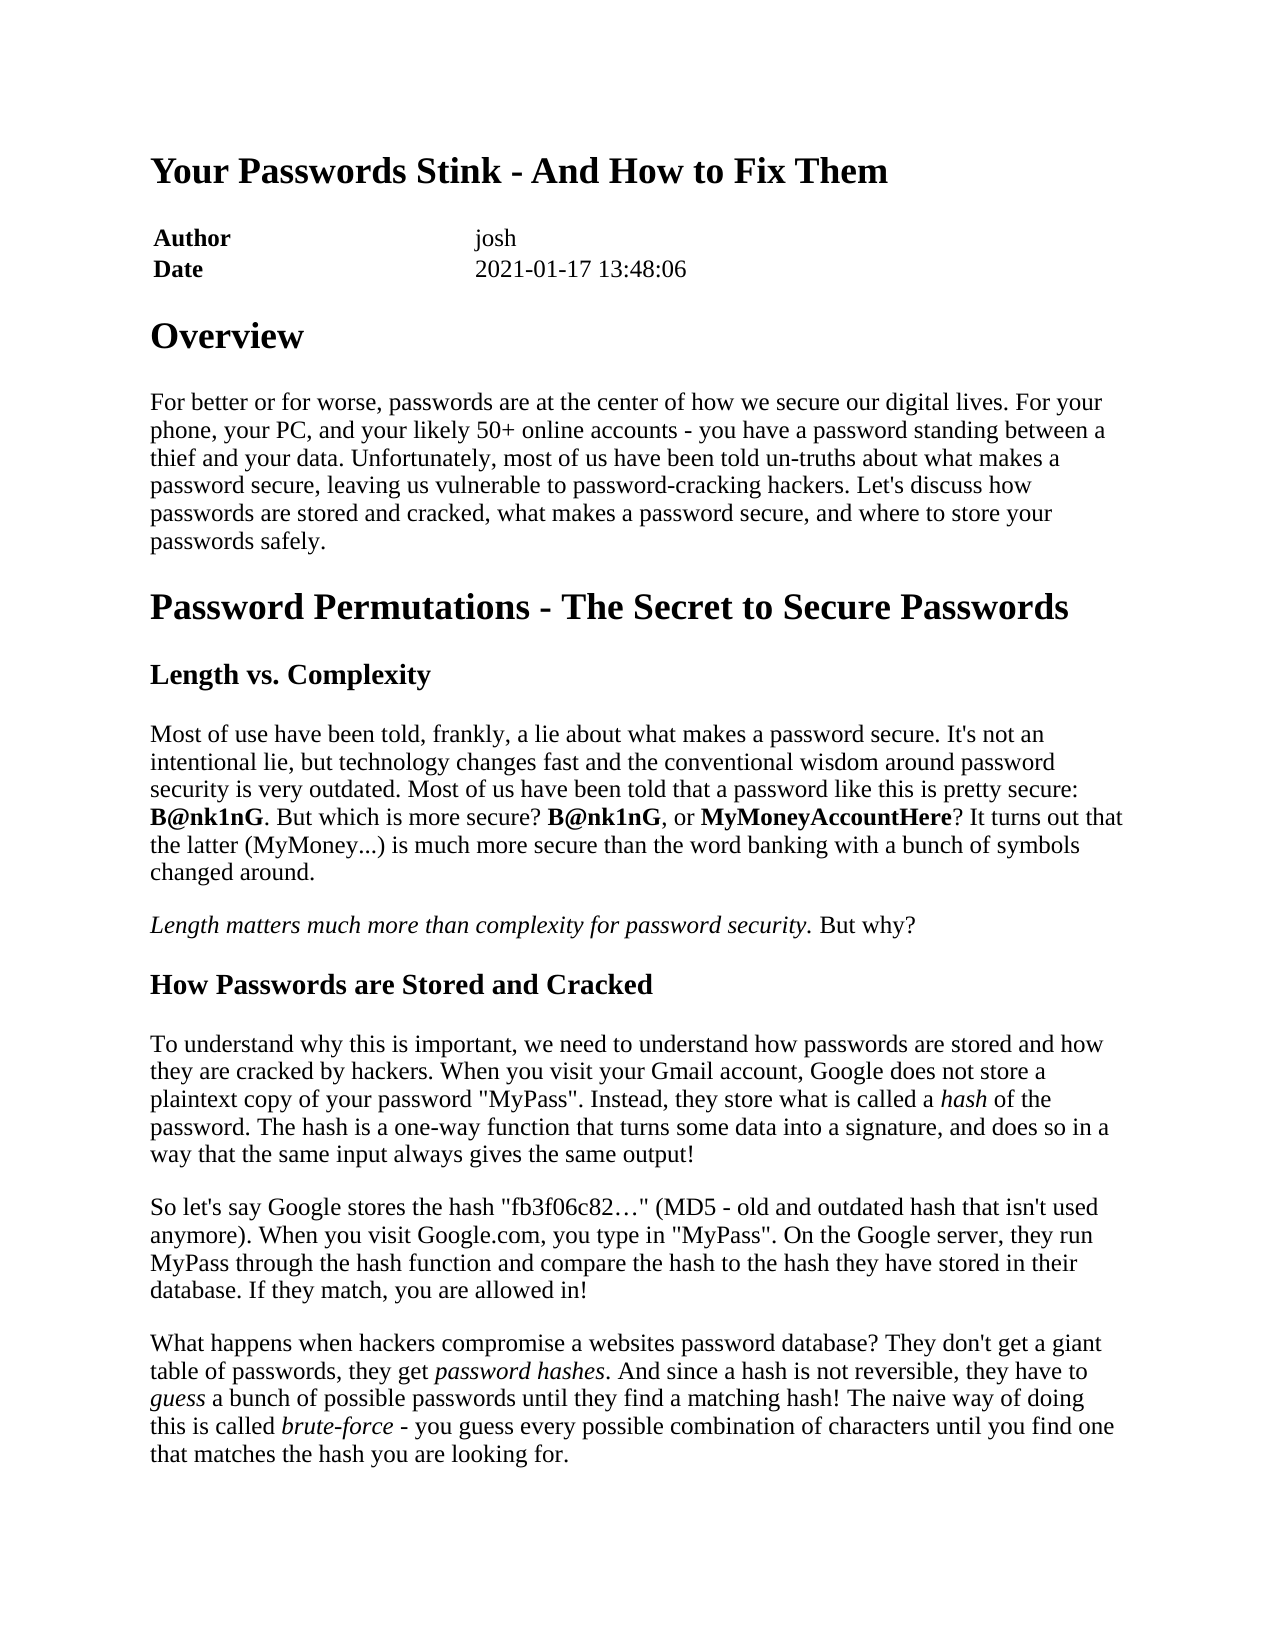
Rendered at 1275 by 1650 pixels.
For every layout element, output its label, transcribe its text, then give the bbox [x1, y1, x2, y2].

subtitle Password Permutations - The Secret to Secure Passwords [150, 586, 1125, 627]
text For better or for worse, passwords are at the center of how we secure our digital lives. For your phone, your PC, and your likely 50+ online accounts - you have a password standing between a thief and your data. Unfortunately, most of us have been told un-truths about what makes a password secure, leaving us vulnerable to password-cracking hackers. Let's discuss how passwords are stored and cracked, what makes a password secure, and where to store your passwords safely. [150, 388, 1125, 554]
text To understand why this is important, we need to understand how passwords are stored and how they are cracked by hackers. When you visit your Gmail account, Google does not store a plaintext copy of your password "MyPass". Instead, they store what is called a hash of the password. The hash is a one-way function that turns some data into a signature, and does so in a way that the same input always gives the same output! [150, 1030, 1125, 1168]
subtitle How Passwords are Stored and Cracked [150, 968, 1125, 1000]
text Most of use have been told, frankly, a lie about what makes a password secure. It's not an intentional lie, but technology changes fast and the conventional wisdom around password security is very outdated. Most of us have been told that a password like this is pretty secure: B@nk1nG. But which is more secure? B@nk1nG, or MyMoneyAccountHere? It turns out that the latter (MyMoney...) is much more secure than the word banking with a bunch of symbols changed around. [150, 720, 1125, 886]
table_header josh [473, 223, 1127, 253]
subtitle Overview [150, 316, 1125, 357]
text Length matters much more than complexity for password security. But why? [150, 911, 1125, 939]
subtitle Your Passwords Stink - And How to Fix Them [150, 150, 1125, 192]
text So let's say Google stores the hash "fb3f06c82…" (MD5 - old and outdated hash that isn't used anymore). When you visit Google.com, you type in "MyPass". On the Google server, they run MyPass through the hash function and compare the hash to the hash they have stored in their database. If they match, you are allowed in! [150, 1193, 1125, 1304]
subtitle Length vs. Complexity [150, 658, 1125, 691]
table_cell 2021-01-17 13:48:06 [473, 254, 1127, 284]
table_cell Date [152, 254, 473, 284]
table_header Author [152, 223, 473, 253]
text What happens when hackers compromise a websites password database? They don't get a giant table of passwords, they get password hashes. And since a hash is not reversible, they have to guess a bunch of possible passwords until they find a matching hash! The naive way of doing this is called brute-force - you guess every possible combination of characters until you find one that matches the hash you are looking for. [150, 1329, 1125, 1468]
